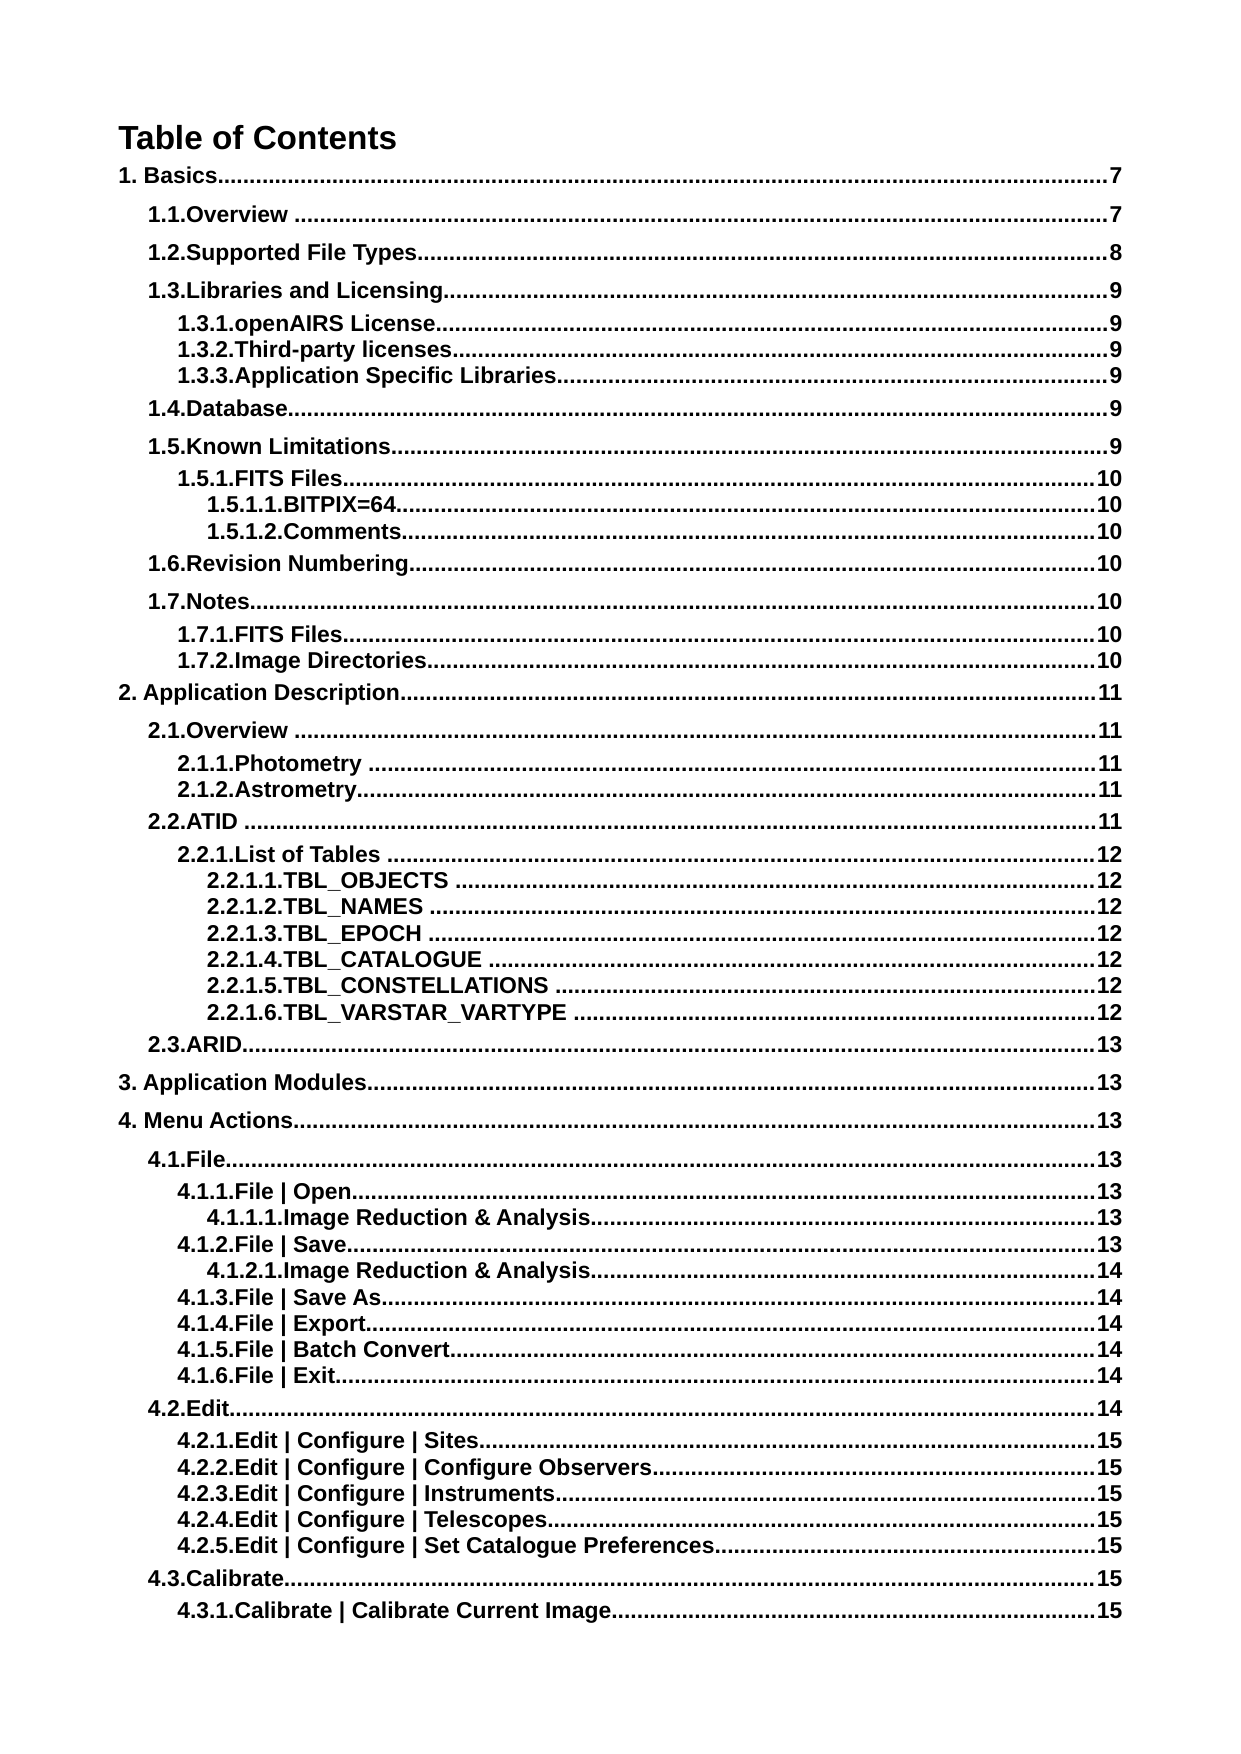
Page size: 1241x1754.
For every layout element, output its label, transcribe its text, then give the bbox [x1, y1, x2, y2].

subtitle 1. Basics 7 [118, 162, 1122, 189]
text 2.2.1.List of Tables 12 [177, 841, 1122, 867]
text 1.5.1.1.BITPIX=64 10 [207, 491, 1122, 518]
text 4.2.3.Edit | Configure | Instruments 15 [177, 1480, 1122, 1506]
subtitle 2.3.ARID 13 [118, 1031, 1122, 1057]
subtitle 1.6.Revision Numbering 10 [118, 550, 1122, 576]
subtitle Table of Contents [118, 118, 1122, 157]
subtitle 1.3.Libraries and Licensing 9 [118, 277, 1122, 303]
text 2.2.1.3.TBL_EPOCH 12 [207, 920, 1122, 946]
subtitle 1.1.Overview 7 [118, 201, 1122, 227]
text 4.3.1.Calibrate | Calibrate Current Image 15 [177, 1597, 1122, 1623]
text 2.1.2.Astrometry 11 [177, 776, 1122, 802]
text 2.2.1.1.TBL_OBJECTS 12 [207, 867, 1122, 893]
text 2.2.1.5.TBL_CONSTELLATIONS 12 [207, 972, 1122, 999]
text 4.2.4.Edit | Configure | Telescopes 15 [177, 1506, 1122, 1532]
text 1.3.3.Application Specific Libraries 9 [177, 362, 1122, 388]
subtitle 2.1.Overview 11 [118, 717, 1122, 744]
subtitle 2. Application Description 11 [118, 679, 1122, 706]
text 2.2.1.4.TBL_CATALOGUE 12 [207, 946, 1122, 972]
subtitle 1.4.Database 9 [118, 394, 1122, 421]
text 2.1.1.Photometry 11 [177, 750, 1122, 776]
text 1.7.2.Image Directories 10 [177, 647, 1122, 673]
subtitle 1.7.Notes 10 [118, 588, 1122, 614]
text 2.2.1.2.TBL_NAMES 12 [207, 893, 1122, 920]
subtitle 1.5.Known Limitations 9 [118, 433, 1122, 459]
text 4.1.3.File | Save As 14 [177, 1283, 1122, 1310]
text 1.5.1.2.Comments 10 [207, 518, 1122, 544]
text 4.1.2.1.Image Reduction & Analysis 14 [207, 1257, 1122, 1283]
subtitle 4.2.Edit 14 [118, 1395, 1122, 1421]
subtitle 1.2.Supported File Types 8 [118, 239, 1122, 265]
text 1.3.1.openAIRS License 9 [177, 309, 1122, 336]
text 4.1.1.File | Open 13 [177, 1178, 1122, 1204]
subtitle 4.1.File 13 [118, 1146, 1122, 1172]
subtitle 2.2.ATID 11 [118, 808, 1122, 835]
subtitle 4. Menu Actions 13 [118, 1107, 1122, 1134]
text 4.1.5.File | Batch Convert 14 [177, 1336, 1122, 1362]
text 4.2.2.Edit | Configure | Configure Observers 15 [177, 1453, 1122, 1480]
text 4.2.5.Edit | Configure | Set Catalogue Preferences 15 [177, 1532, 1122, 1559]
text 1.7.1.FITS Files 10 [177, 621, 1122, 647]
text 4.1.2.File | Save 13 [177, 1231, 1122, 1257]
subtitle 3. Application Modules 13 [118, 1069, 1122, 1096]
text 1.3.2.Third-party licenses 9 [177, 336, 1122, 362]
text 4.1.4.File | Export 14 [177, 1310, 1122, 1336]
text 4.2.1.Edit | Configure | Sites 15 [177, 1427, 1122, 1453]
text 4.1.1.1.Image Reduction & Analysis 13 [207, 1204, 1122, 1231]
subtitle 4.3.Calibrate 15 [118, 1565, 1122, 1591]
text 2.2.1.6.TBL_VARSTAR_VARTYPE 12 [207, 999, 1122, 1025]
text 4.1.6.File | Exit 14 [177, 1362, 1122, 1389]
text 1.5.1.FITS Files 10 [177, 465, 1122, 491]
